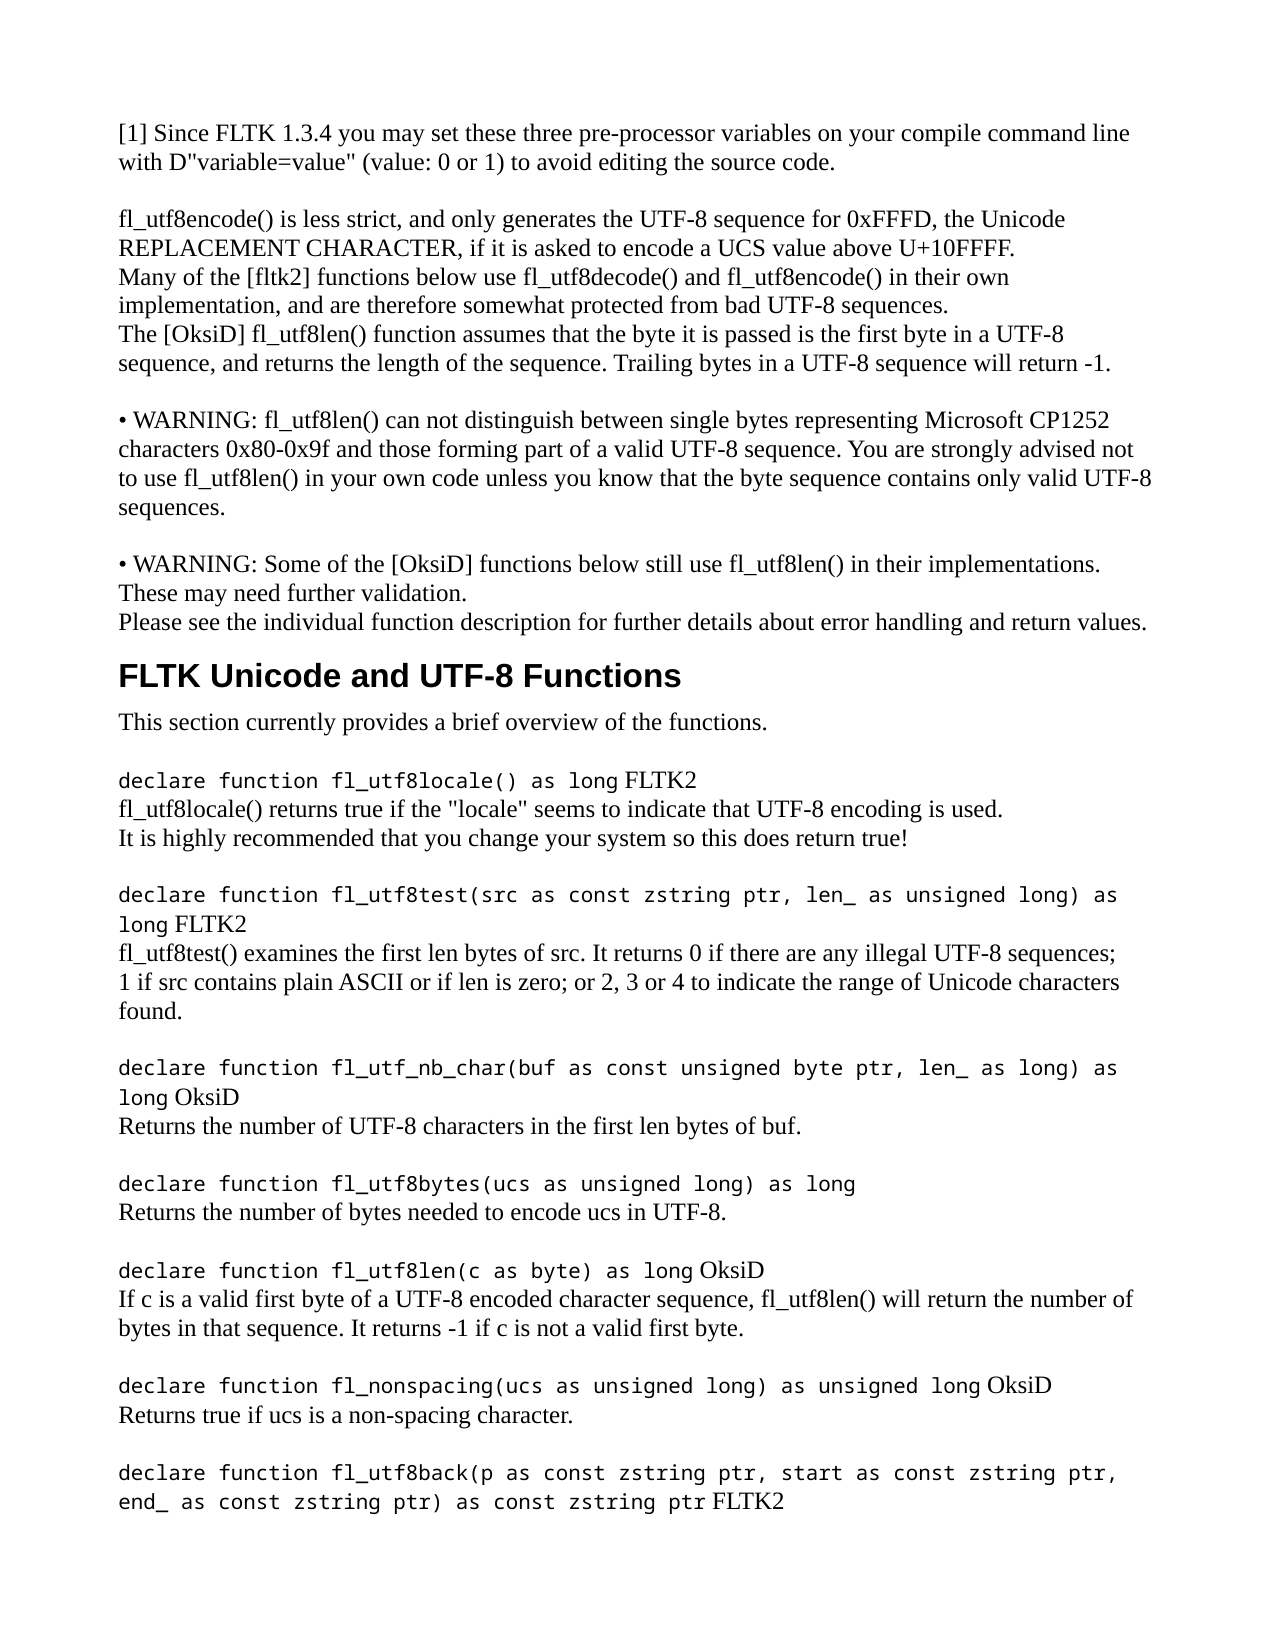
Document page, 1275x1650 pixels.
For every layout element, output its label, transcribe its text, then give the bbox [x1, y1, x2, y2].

text Many of the [fltk2] functions below use fl_utf8decode() and fl_utf8encode() in their own implementation, and are therefore somewhat protected from bad UTF-8 sequences. [118, 262, 1157, 319]
text declare function fl_utf8bytes(ucs as unsigned long) as long [118, 1169, 1157, 1197]
text declare function fl_utf8back(p as const zstring ptr, start as const zstring ptr, end_ as const zstring ptr) as const zstring ptr FLTK2 [118, 1458, 1157, 1516]
text declare function fl_nonspacing(ucs as unsigned long) as unsigned long OksiD [118, 1371, 1157, 1400]
text Please see the individual function description for further details about error handling and return values. [118, 607, 1157, 636]
text 1 if src contains plain ASCII or if len is zero; or 2, 3 or 4 to indicate the range of Unicode characters found. [118, 967, 1157, 1025]
text Returns true if ucs is a non-spacing character. [118, 1400, 1157, 1429]
text declare function fl_utf8len(c as byte) as long OksiD [118, 1255, 1157, 1284]
subtitle FLTK Unicode and UTF-8 Functions [118, 656, 1157, 695]
text fl_utf8test() examines the first len bytes of src. It returns 0 if there are any illegal UTF-8 sequences; [118, 938, 1157, 967]
text declare function fl_utf8test(src as const zstring ptr, len_ as unsigned long) as long FLTK2 [118, 881, 1157, 938]
text The [OksiD] fl_utf8len() function assumes that the byte it is passed is the first byte in a UTF-8 sequence, and returns the length of the sequence. Trailing bytes in a UTF-8 sequence will return -1. [118, 319, 1157, 377]
text It is highly recommended that you change your system so this does return true! [118, 823, 1157, 852]
text • WARNING: Some of the [OksiD] functions below still use fl_utf8len() in their implementations. These may need further validation. [118, 549, 1157, 607]
text bytes in that sequence. It returns -1 if c is not a valid first byte. [118, 1313, 1157, 1342]
text Returns the number of UTF-8 characters in the first len bytes of buf. [118, 1111, 1157, 1140]
text declare function fl_utf8locale() as long FLTK2 [118, 765, 1157, 794]
text declare function fl_utf_nb_char(buf as const unsigned byte ptr, len_ as long) as long OksiD [118, 1053, 1157, 1111]
text Returns the number of bytes needed to encode ucs in UTF-8. [118, 1197, 1157, 1226]
text This section currently provides a brief overview of the functions. [118, 707, 1157, 736]
text If c is a valid first byte of a UTF-8 encoded character sequence, fl_utf8len() will return the number of [118, 1284, 1157, 1313]
text fl_utf8locale() returns true if the "locale" seems to indicate that UTF-8 encoding is used. [118, 794, 1157, 823]
text fl_utf8encode() is less strict, and only generates the UTF-8 sequence for 0xFFFD, the Unicode REPLACEMENT CHARACTER, if it is asked to encode a UCS value above U+10FFFF. [118, 204, 1157, 262]
text [1] Since FLTK 1.3.4 you may set these three pre-processor variables on your compile command line with D"variable=value" (value: 0 or 1) to avoid editing the source code. [118, 118, 1157, 176]
text • WARNING: fl_utf8len() can not distinguish between single bytes representing Microsoft CP1252 characters 0x80-0x9f and those forming part of a valid UTF-8 sequence. You are strongly advised not to use fl_utf8len() in your own code unless you know that the byte sequence contains only valid UTF-8 sequences. [118, 406, 1157, 521]
